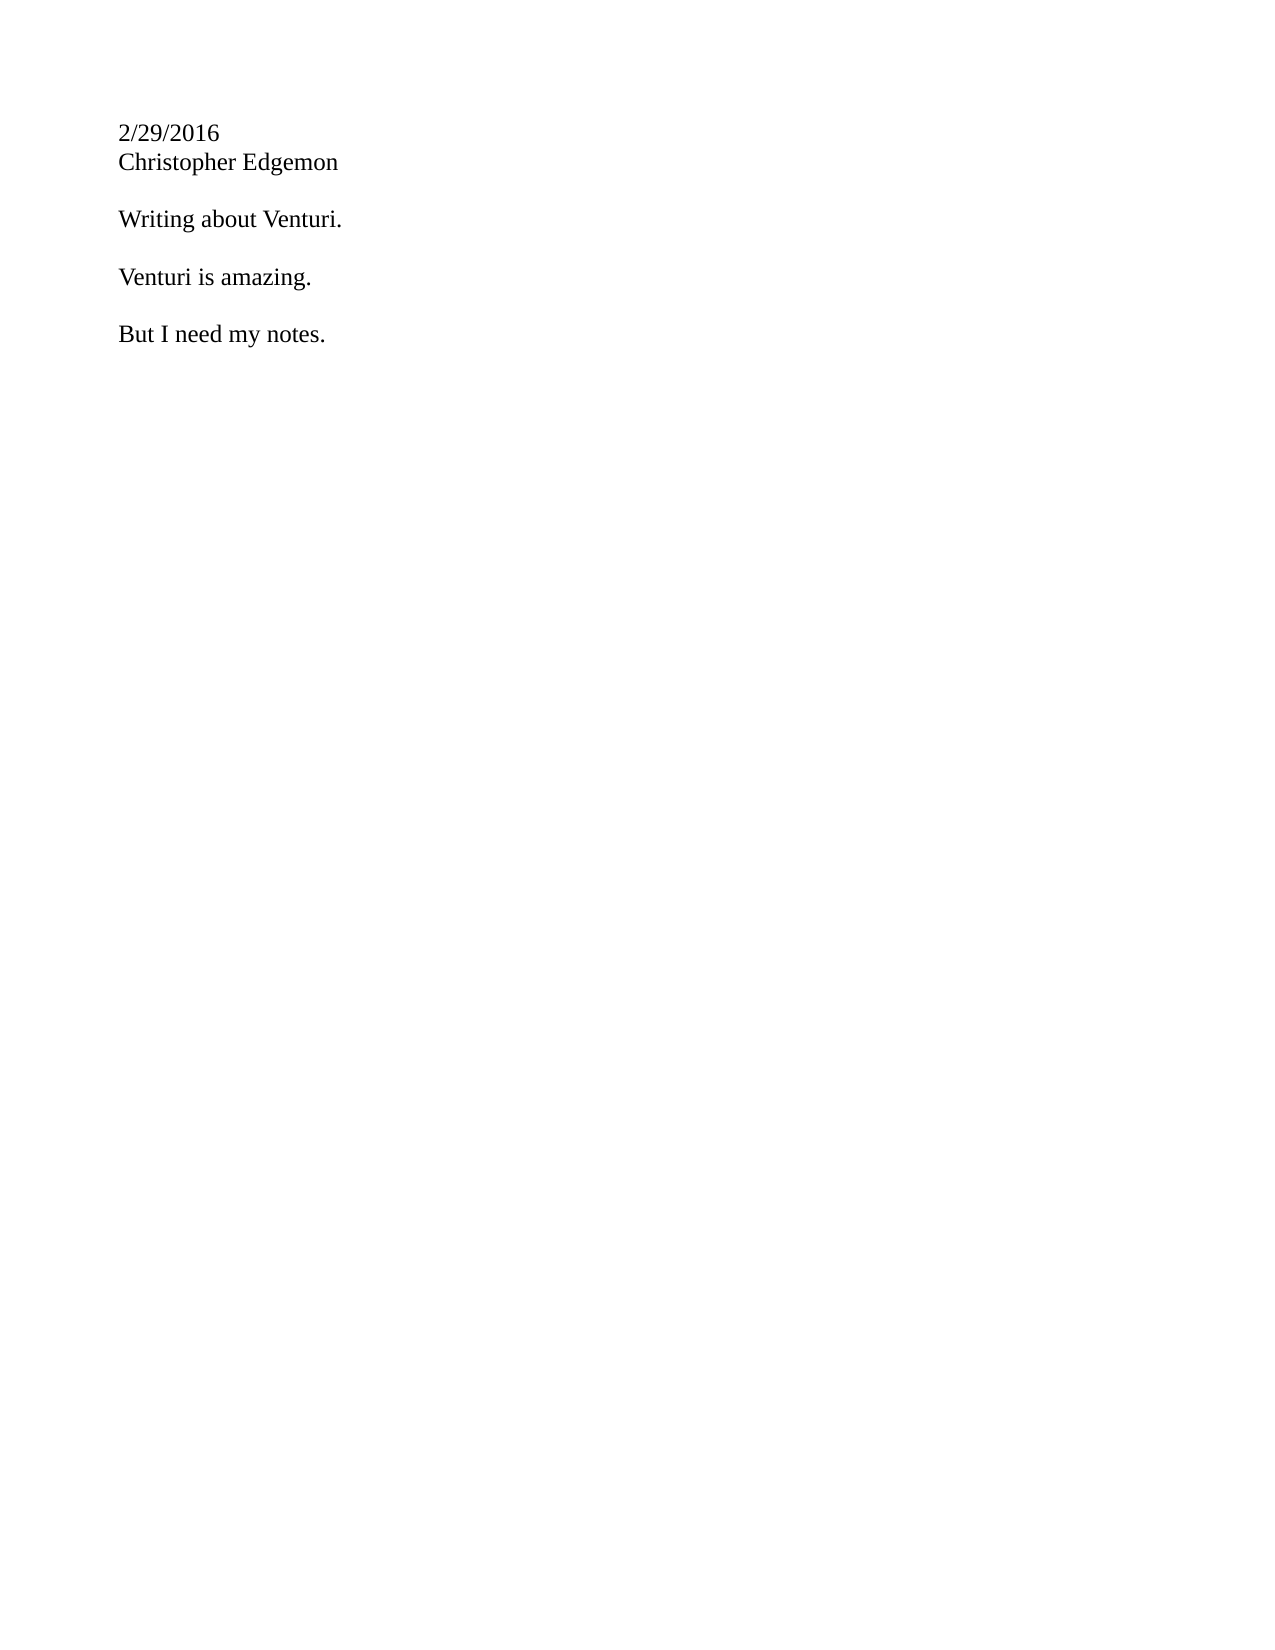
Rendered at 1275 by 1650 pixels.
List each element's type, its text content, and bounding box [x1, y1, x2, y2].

text But I need my notes. [118, 319, 1157, 348]
text 2/29/2016 [118, 118, 1157, 147]
text Writing about Venturi. [118, 204, 1157, 233]
text Venturi is amazing. [118, 262, 1157, 291]
text Christopher Edgemon [118, 147, 1157, 176]
